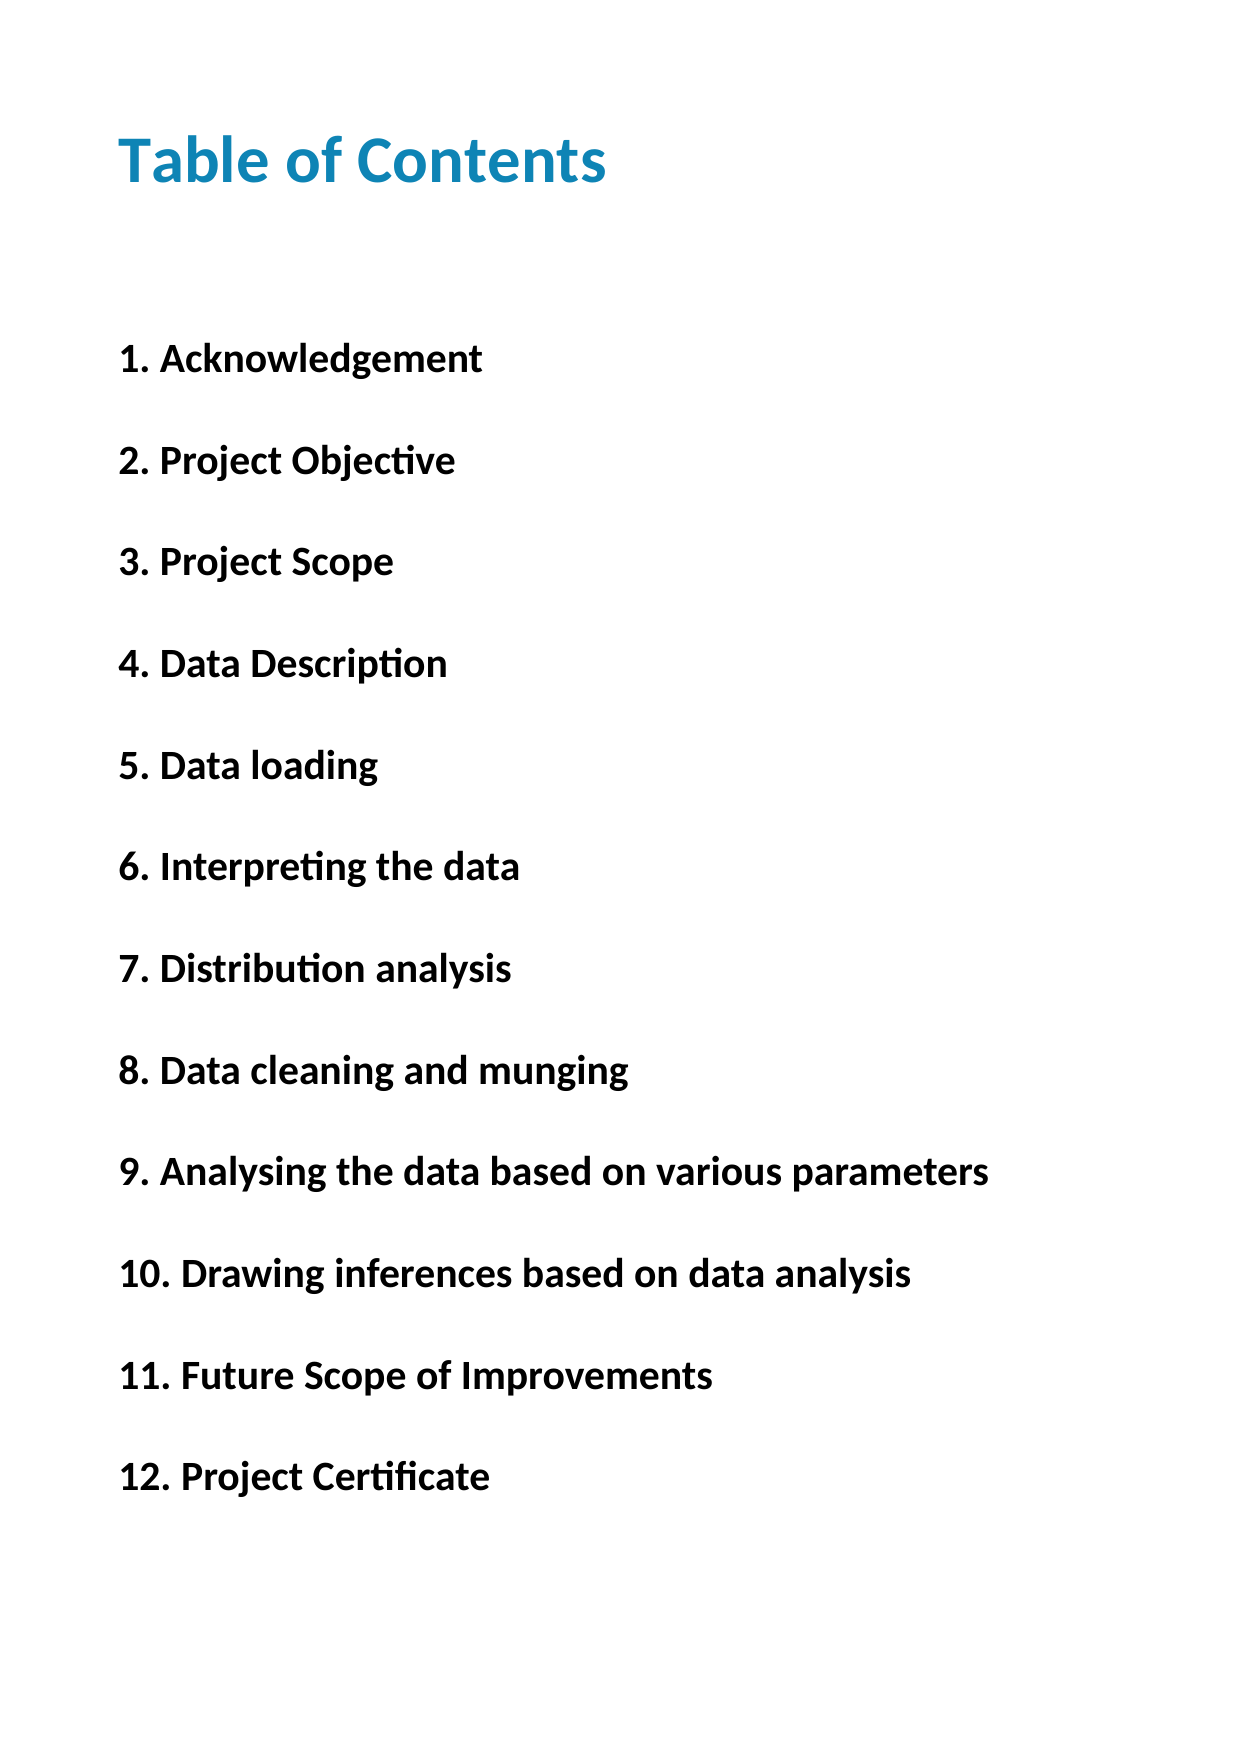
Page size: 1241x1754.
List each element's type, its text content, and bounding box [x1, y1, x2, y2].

text 9. Analysing the data based on various parameters [118, 1145, 1122, 1196]
text 11. Future Scope of Improvements [118, 1349, 1122, 1399]
text 2. Project Objective [118, 434, 1122, 484]
text 10. Drawing inferences based on data analysis [118, 1247, 1122, 1298]
text 1. Acknowledgement [118, 332, 1122, 383]
text 8. Data cleaning and munging [118, 1044, 1122, 1094]
text 7. Distribution analysis [118, 942, 1122, 993]
text 3. Project Scope [118, 535, 1122, 586]
text 5. Data loading [118, 739, 1122, 789]
text 12. Project Certificate [118, 1450, 1122, 1501]
text 4. Data Description [118, 637, 1122, 688]
text 6. Interpreting the data [118, 840, 1122, 891]
text Table of Contents [118, 118, 1122, 199]
